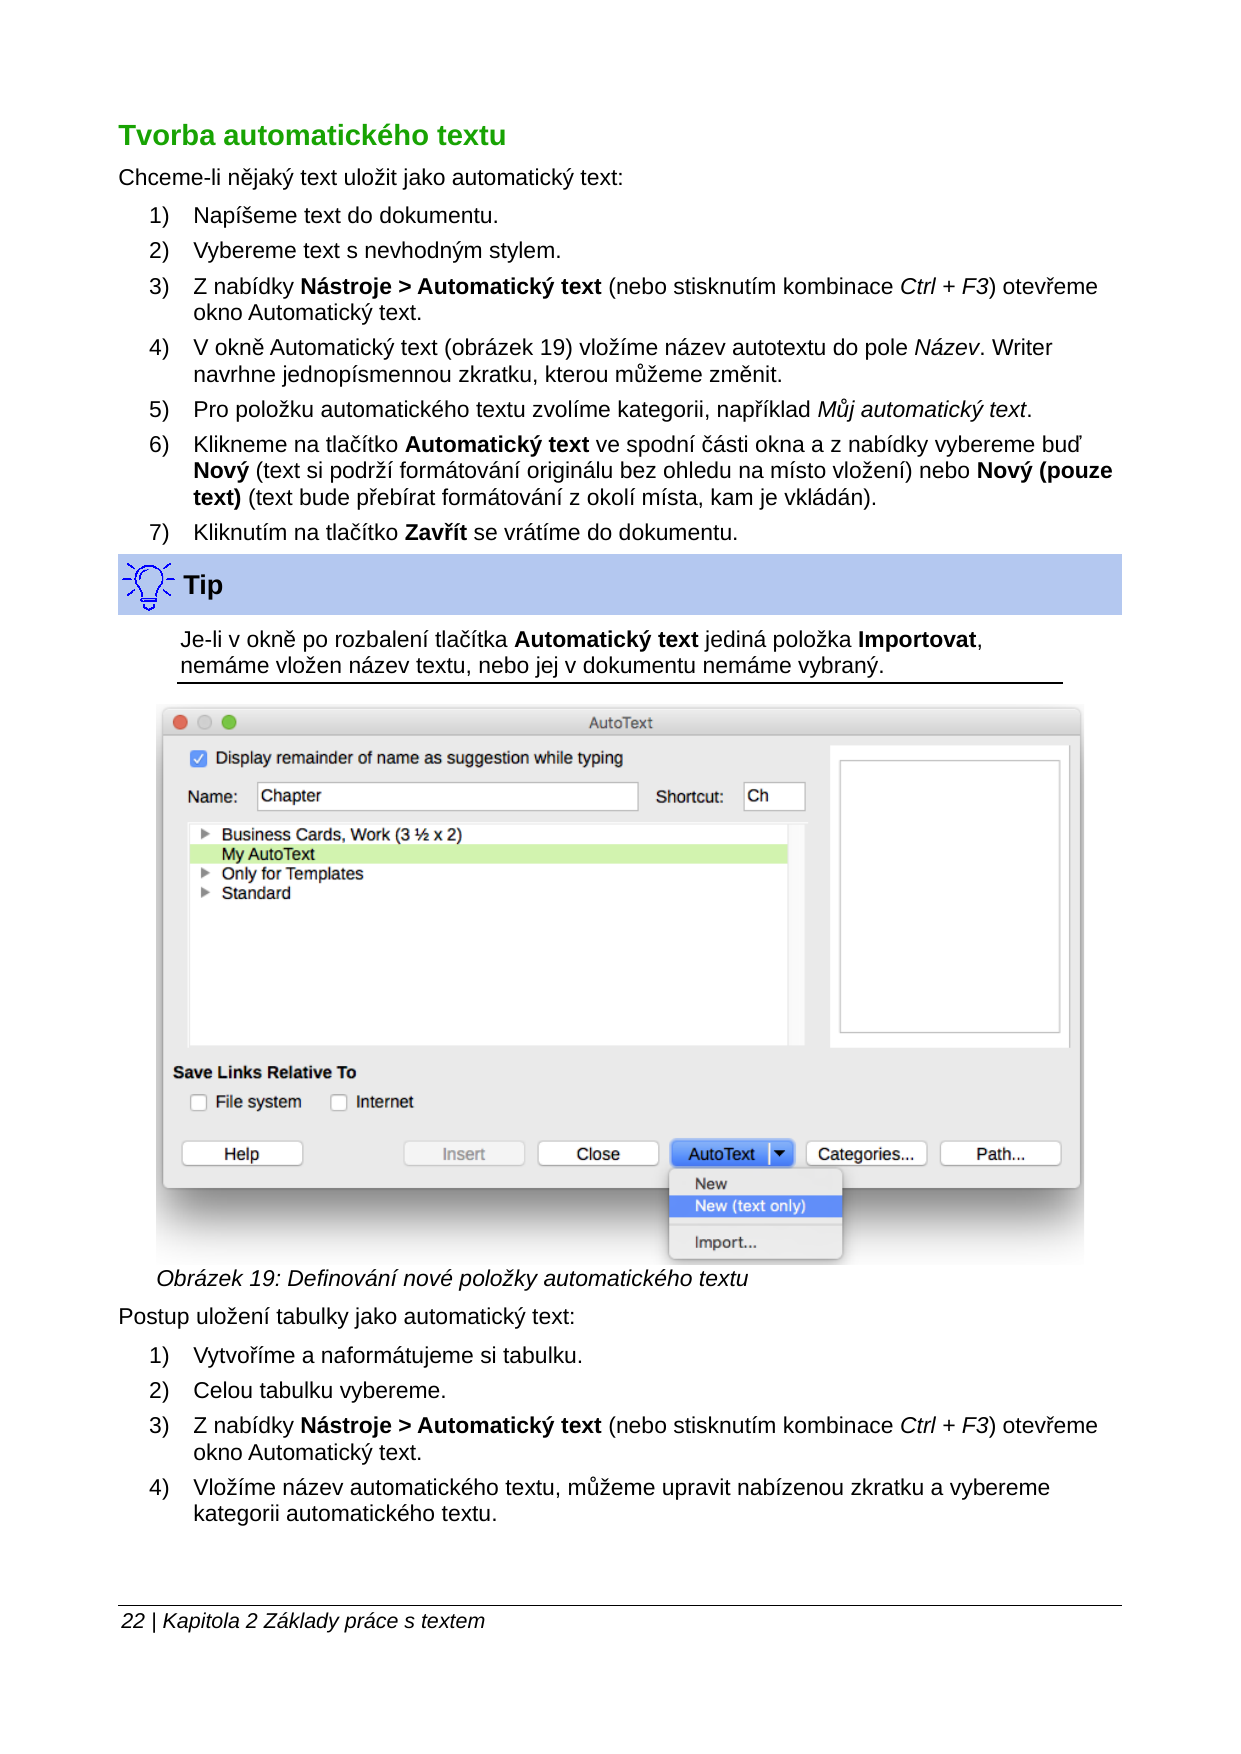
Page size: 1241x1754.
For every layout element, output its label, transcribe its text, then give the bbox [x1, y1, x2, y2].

list Chceme-li nějaký text uložit jako automatický text: [118, 163, 1122, 190]
list Z nabídky Nástroje > Automatický text (nebo stisknutím kombinace Ctrl + F3) otevřeme okno Automatický text. [169, 273, 1122, 325]
picture [156, 704, 1085, 1265]
list Z nabídky Nástroje > Automatický text (nebo stisknutím kombinace Ctrl + F3) otevřeme okno Automatický text. [169, 1412, 1122, 1465]
list Vytvoříme a naformátujeme si tabulku. [169, 1342, 1122, 1368]
list Napíšeme text do dokumentu. [169, 202, 1122, 229]
list Vložíme název automatického textu, můžeme upravit nabízenou zkratku a vybereme kategorii automatického textu. [169, 1474, 1122, 1527]
list Pro položku automatického textu zvolíme kategorii, například Můj automatický text. [169, 396, 1122, 422]
text Je-li v okně po rozbalení tlačítka Automatický text jediná položka Importovat, nemáme vložen název textu, nebo jej v dokumentu nemáme vybraný. [177, 623, 1063, 682]
picture [119, 555, 179, 615]
text Obrázek 19: Definování nové položky automatického textu [156, 1265, 1084, 1291]
list Klikneme na tlačítko Automatický text ve spodní části okna a z nabídky vybereme buď Nový (text si podrží formátování originálu bez ohledu na místo vložení) nebo Nový (pouze text) (text bude přebírat formátování z okolí místa, kam je vkládán). [169, 431, 1122, 510]
list Postup uložení tabulky jako automatický text: [118, 1303, 1122, 1329]
list Celou tabulku vybereme. [169, 1377, 1122, 1404]
subtitle Tvorba automatického textu [118, 118, 1122, 152]
list V okně Automatický text (obrázek 19) vložíme název autotextu do pole Název. Writer navrhne jednopísmennou zkratku, kterou můžeme změnit. [169, 334, 1122, 387]
subtitle Tip [118, 554, 1122, 615]
list Kliknutím na tlačítko Zavřít se vrátíme do dokumentu. [169, 519, 1122, 545]
list Vybereme text s nevhodným stylem. [169, 237, 1122, 264]
